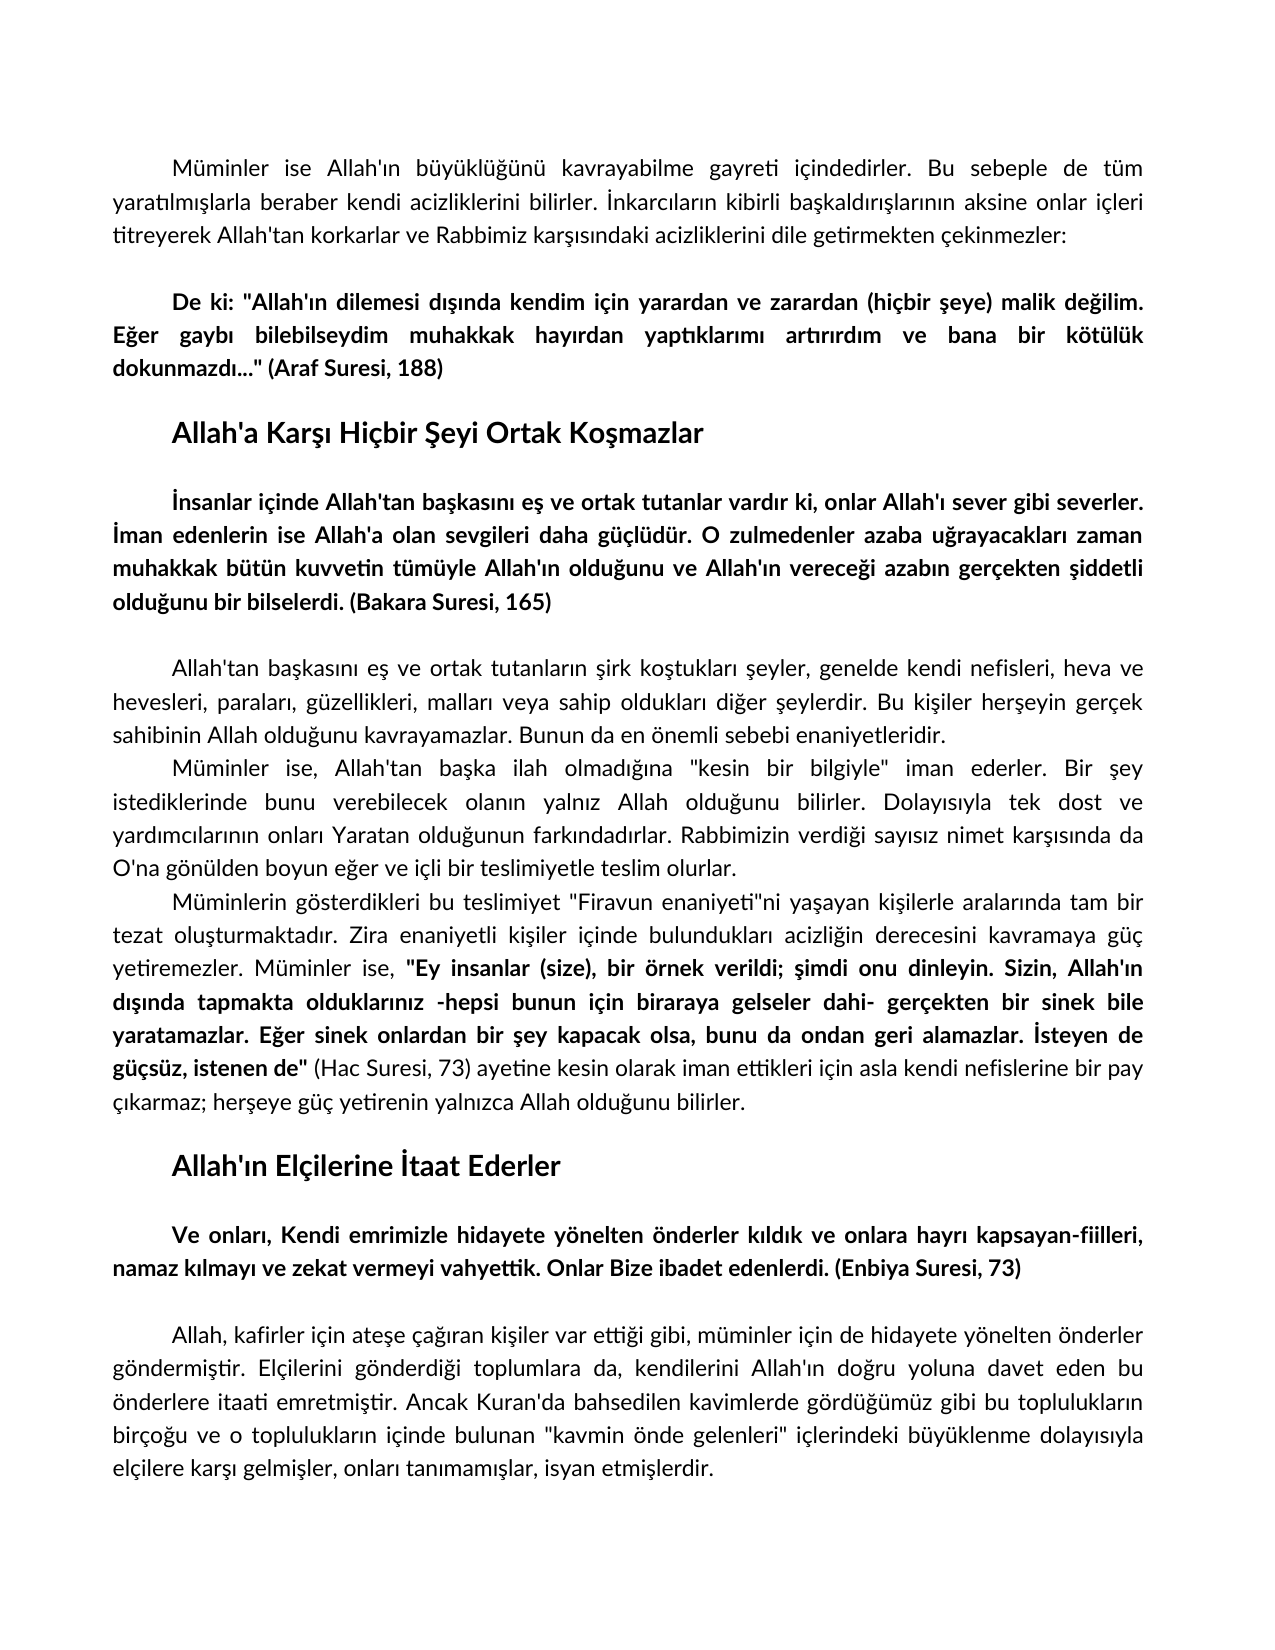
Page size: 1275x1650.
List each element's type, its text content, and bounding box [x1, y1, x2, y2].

text Allah, kafirler için ateşe çağıran kişiler var ettiği gibi, müminler için de hidayete yönelten önderler göndermiştir. Elçilerini gönderdiği toplumlara da, kendilerini Allah'ın doğru yoluna davet eden bu önderlere itaati emretmiştir. Ancak Kuran'da bahsedilen kavimlerde gördüğümüz gibi bu toplulukların birçoğu ve o toplulukların içinde bulunan "kavmin önde gelenleri" içlerindeki büyüklenme dolayısıyla elçilere karşı gelmişler, onları tanımamışlar, isyan etmişlerdir. [112, 1317, 1145, 1483]
text Allah'a Karşı Hiçbir Şeyi Ortak Koşmazlar [112, 417, 1145, 450]
text Ve onları, Kendi emrimizle hidayete yönelten önderler kıldık ve onlara hayrı kapsayan-fiilleri, namaz kılmayı ve zekat vermeyi vahyettik. Onlar Bize ibadet edenlerdi. (Enbiya Suresi, 73) [112, 1217, 1145, 1283]
text Allah'ın Elçilerine İtaat Ederler [112, 1150, 1145, 1183]
text De ki: "Allah'ın dilemesi dışında kendim için yarardan ve zarardan (hiçbir şeye) malik değilim. Eğer gaybı bilebilseydim muhakkak hayırdan yaptıklarımı artırırdım ve bana bir kötülük dokunmazdı..." (Araf Suresi, 188) [112, 283, 1145, 383]
text Müminler ise Allah'ın büyüklüğünü kavrayabilme gayreti içindedirler. Bu sebeple de tüm yaratılmışlarla beraber kendi acizliklerini bilirler. İnkarcıların kibirli başkaldırışlarının aksine onlar içleri titreyerek Allah'tan korkarlar ve Rabbimiz karşısındaki acizliklerini dile getirmekten çekinmezler: [112, 150, 1145, 250]
text Müminler ise, Allah'tan başka ilah olmadığına "kesin bir bilgiyle" iman ederler. Bir şey istediklerinde bunu verebilecek olanın yalnız Allah olduğunu bilirler. Dolayısıyla tek dost ve yardımcılarının onları Yaratan olduğunun farkındadırlar. Rabbimizin verdiği sayısız nimet karşısında da O'na gönülden boyun eğer ve içli bir teslimiyetle teslim olurlar. [112, 750, 1145, 883]
text Müminlerin gösterdikleri bu teslimiyet "Firavun enaniyeti"ni yaşayan kişilerle aralarında tam bir tezat oluşturmaktadır. Zira enaniyetli kişiler içinde bulundukları acizliğin derecesini kavramaya güç yetiremezler. Müminler ise, "Ey insanlar (size), bir örnek verildi; şimdi onu dinleyin. Sizin, Allah'ın dışında tapmakta olduklarınız -hepsi bunun için biraraya gelseler dahi- gerçekten bir sinek bile yaratamazlar. Eğer sinek onlardan bir şey kapacak olsa, bunu da ondan geri alamazlar. İsteyen de güçsüz, istenen de" (Hac Suresi, 73) ayetine kesin olarak iman ettikleri için asla kendi nefislerine bir pay çıkarmaz; herşeye güç yetirenin yalnızca Allah olduğunu bilirler. [112, 883, 1145, 1117]
text İnsanlar içinde Allah'tan başkasını eş ve ortak tutanlar vardır ki, onlar Allah'ı sever gibi severler. İman edenlerin ise Allah'a olan sevgileri daha güçlüdür. O zulmedenler azaba uğrayacakları zaman muhakkak bütün kuvvetin tümüyle Allah'ın olduğunu ve Allah'ın vereceği azabın gerçekten şiddetli olduğunu bir bilselerdi. (Bakara Suresi, 165) [112, 483, 1145, 617]
text Allah'tan başkasını eş ve ortak tutanların şirk koştukları şeyler, genelde kendi nefisleri, heva ve hevesleri, paraları, güzellikleri, malları veya sahip oldukları diğer şeylerdir. Bu kişiler herşeyin gerçek sahibinin Allah olduğunu kavrayamazlar. Bunun da en önemli sebebi enaniyetleridir. [112, 650, 1145, 750]
